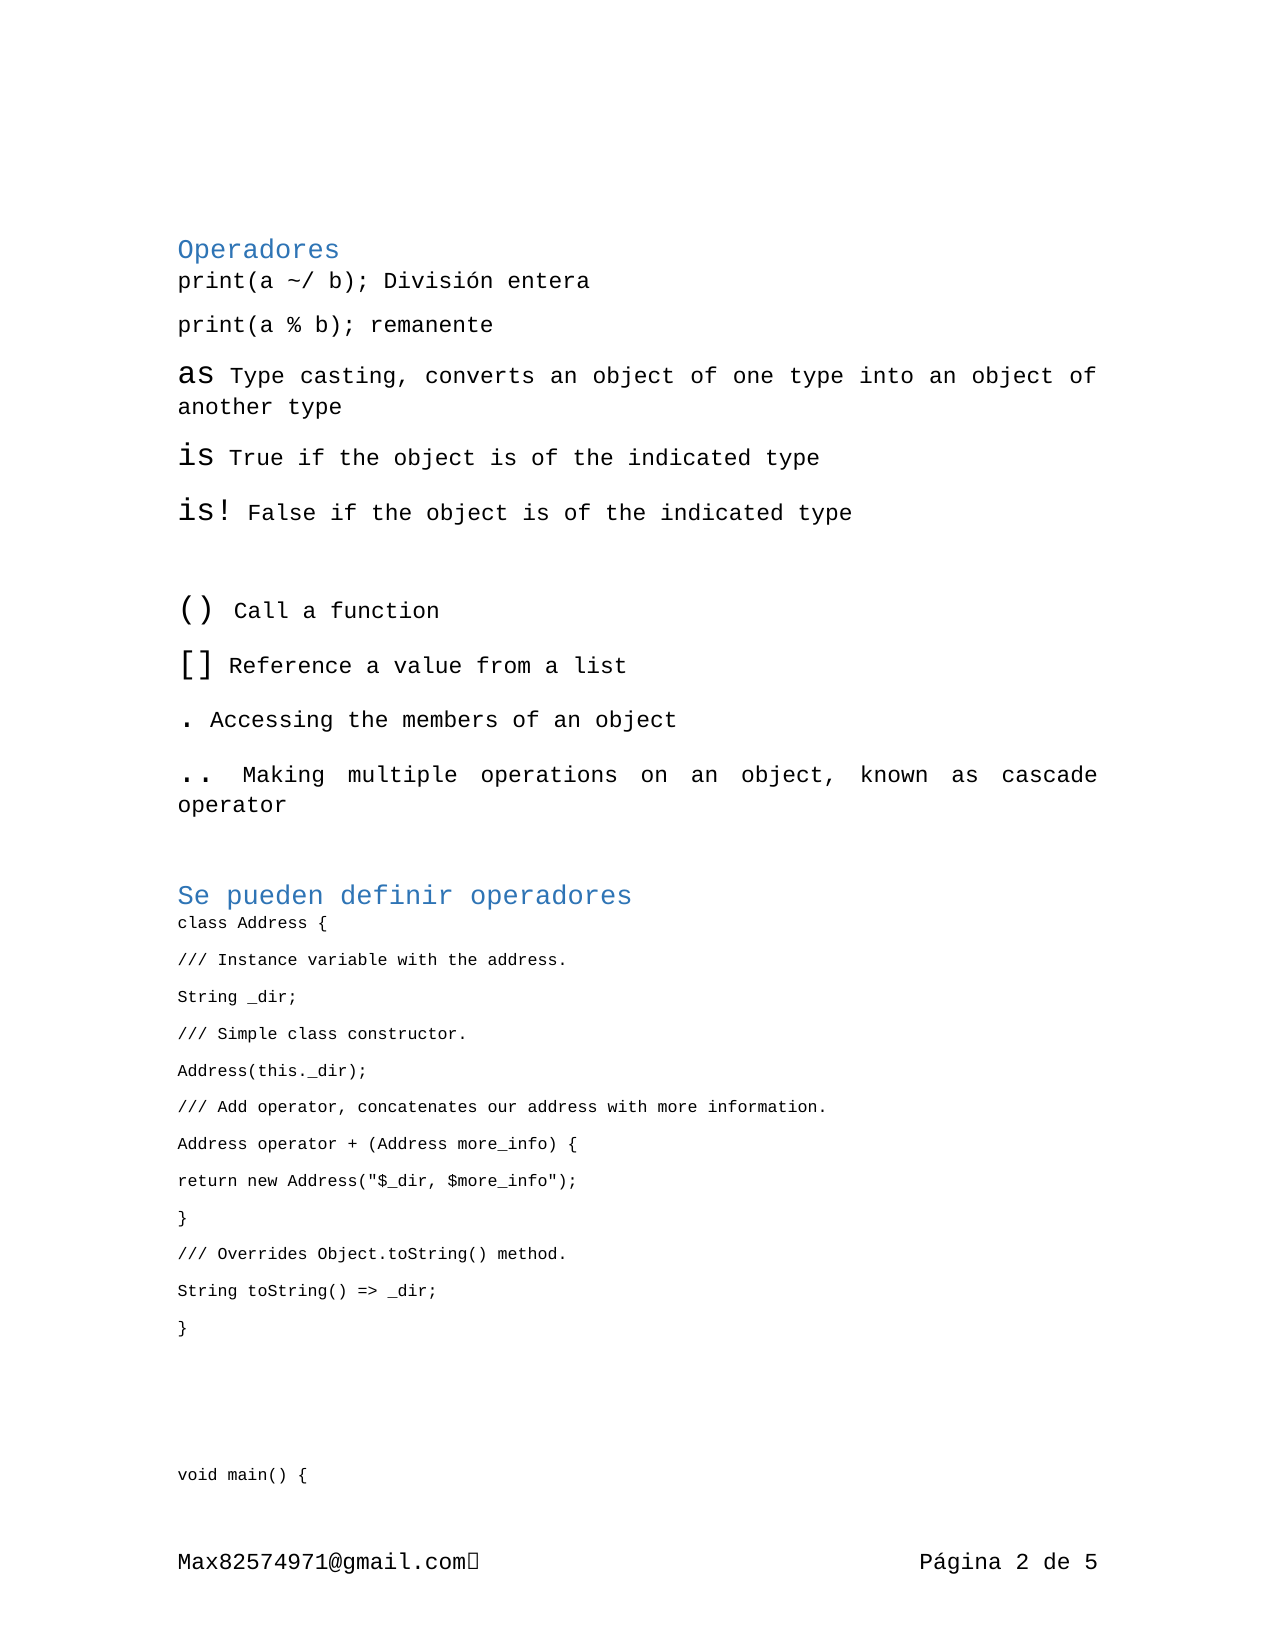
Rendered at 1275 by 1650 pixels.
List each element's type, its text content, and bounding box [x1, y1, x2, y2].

text } [177, 1209, 1098, 1228]
text Address operator + (Address more_info) { [177, 1136, 1098, 1154]
text /// Add operator, concatenates our address with more information. [177, 1099, 1098, 1118]
text [] Reference a value from a list [177, 647, 1098, 683]
text void main() { [177, 1467, 1098, 1485]
text is! False if the object is of the indicated type [177, 494, 1098, 529]
text /// Simple class constructor. [177, 1025, 1098, 1044]
text /// Instance variable with the address. [177, 952, 1098, 971]
subtitle Operadores [177, 236, 1098, 267]
text .. Making multiple operations on an object, known as cascade operator [177, 756, 1098, 819]
text /// Overrides Object.toString() method. [177, 1246, 1098, 1265]
text () Call a function [177, 593, 1098, 628]
text is True if the object is of the indicated type [177, 439, 1098, 475]
text String _dir; [177, 988, 1098, 1007]
subtitle Se pueden definir operadores [177, 882, 1098, 913]
text print(a % b); remanente [177, 313, 1098, 339]
text return new Address("$_dir, $more_info"); [177, 1172, 1098, 1191]
text } [177, 1319, 1098, 1338]
text Address(this._dir); [177, 1062, 1098, 1081]
text String toString() => _dir; [177, 1283, 1098, 1302]
text class Address { [177, 915, 1098, 934]
text as Type casting, converts an object of one type into an object of another type [177, 358, 1098, 421]
text print(a ~/ b); División entera [177, 269, 1098, 295]
text . Accessing the members of an object [177, 702, 1098, 737]
